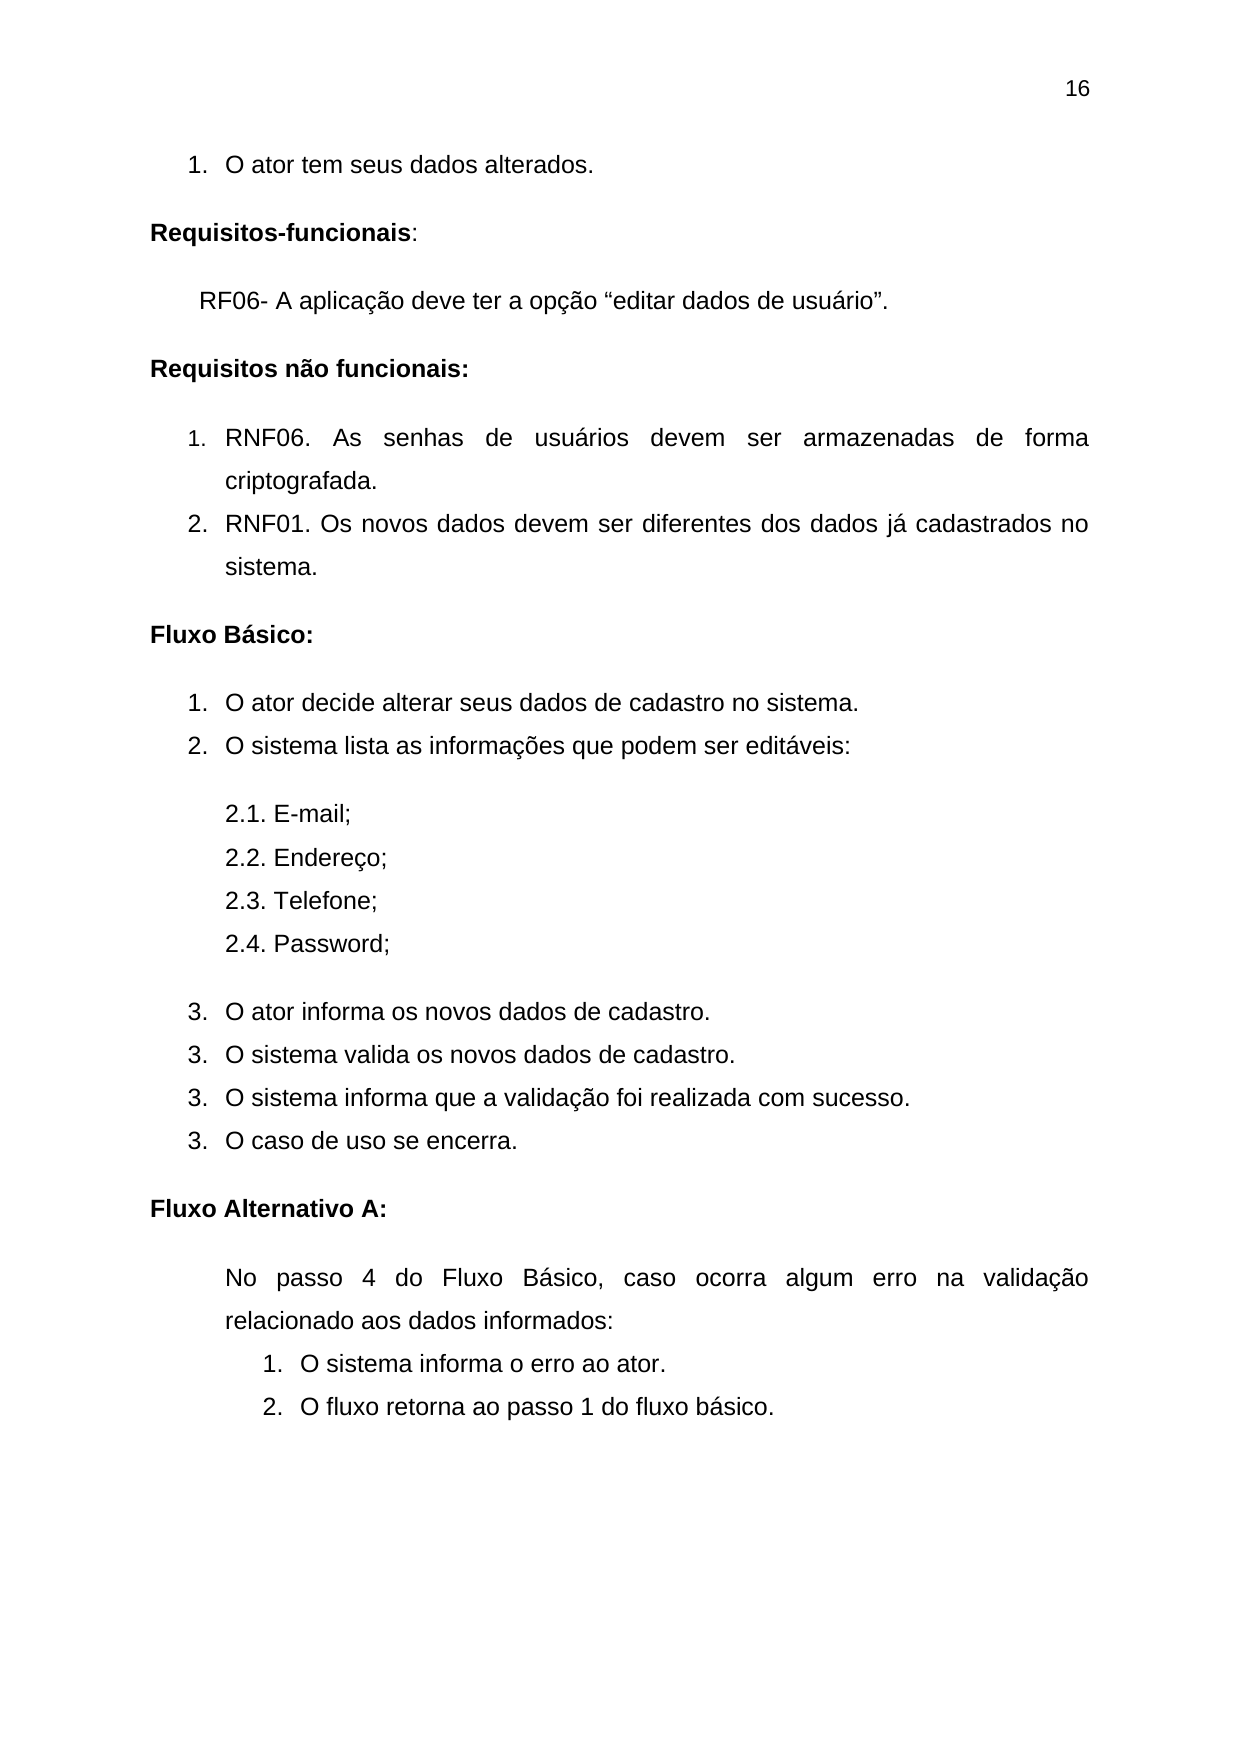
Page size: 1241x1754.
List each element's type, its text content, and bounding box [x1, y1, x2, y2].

text RF06- A aplicação deve ter a opção “editar dados de usuário”. [150, 286, 1090, 315]
list O sistema valida os novos dados de cadastro. [187, 1040, 1090, 1069]
list O fluxo retorna ao passo 1 do fluxo básico. [262, 1392, 1090, 1421]
list O sistema informa que a validação foi realizada com sucesso. [187, 1083, 1090, 1112]
list O sistema informa o erro ao ator. [262, 1349, 1090, 1377]
text Requisitos-funcionais: [150, 218, 1090, 247]
list RNF06. As senhas de usuários devem ser armazenadas de forma criptografada. [187, 422, 1090, 494]
text No passo 4 do Fluxo Básico, caso ocorra algum erro na validação relacionado aos dados informados: [225, 1262, 1090, 1334]
list O caso de uso se encerra. [187, 1126, 1090, 1155]
list RNF01. Os novos dados devem ser diferentes dos dados já cadastrados no sistema. [187, 509, 1090, 581]
list O ator informa os novos dados de cadastro. [187, 997, 1090, 1026]
text 2.1. E-mail; 2.2. Endereço; 2.3. Telefone; 2.4. Password; [225, 799, 1090, 957]
text Fluxo Alternativo A: [150, 1194, 1090, 1223]
text Fluxo Básico: [150, 620, 1090, 649]
text Requisitos não funcionais: [150, 354, 1090, 383]
list O sistema lista as informações que podem ser editáveis: [187, 731, 1090, 760]
list O ator tem seus dados alterados. [187, 150, 1090, 179]
list O ator decide alterar seus dados de cadastro no sistema. [187, 688, 1090, 717]
